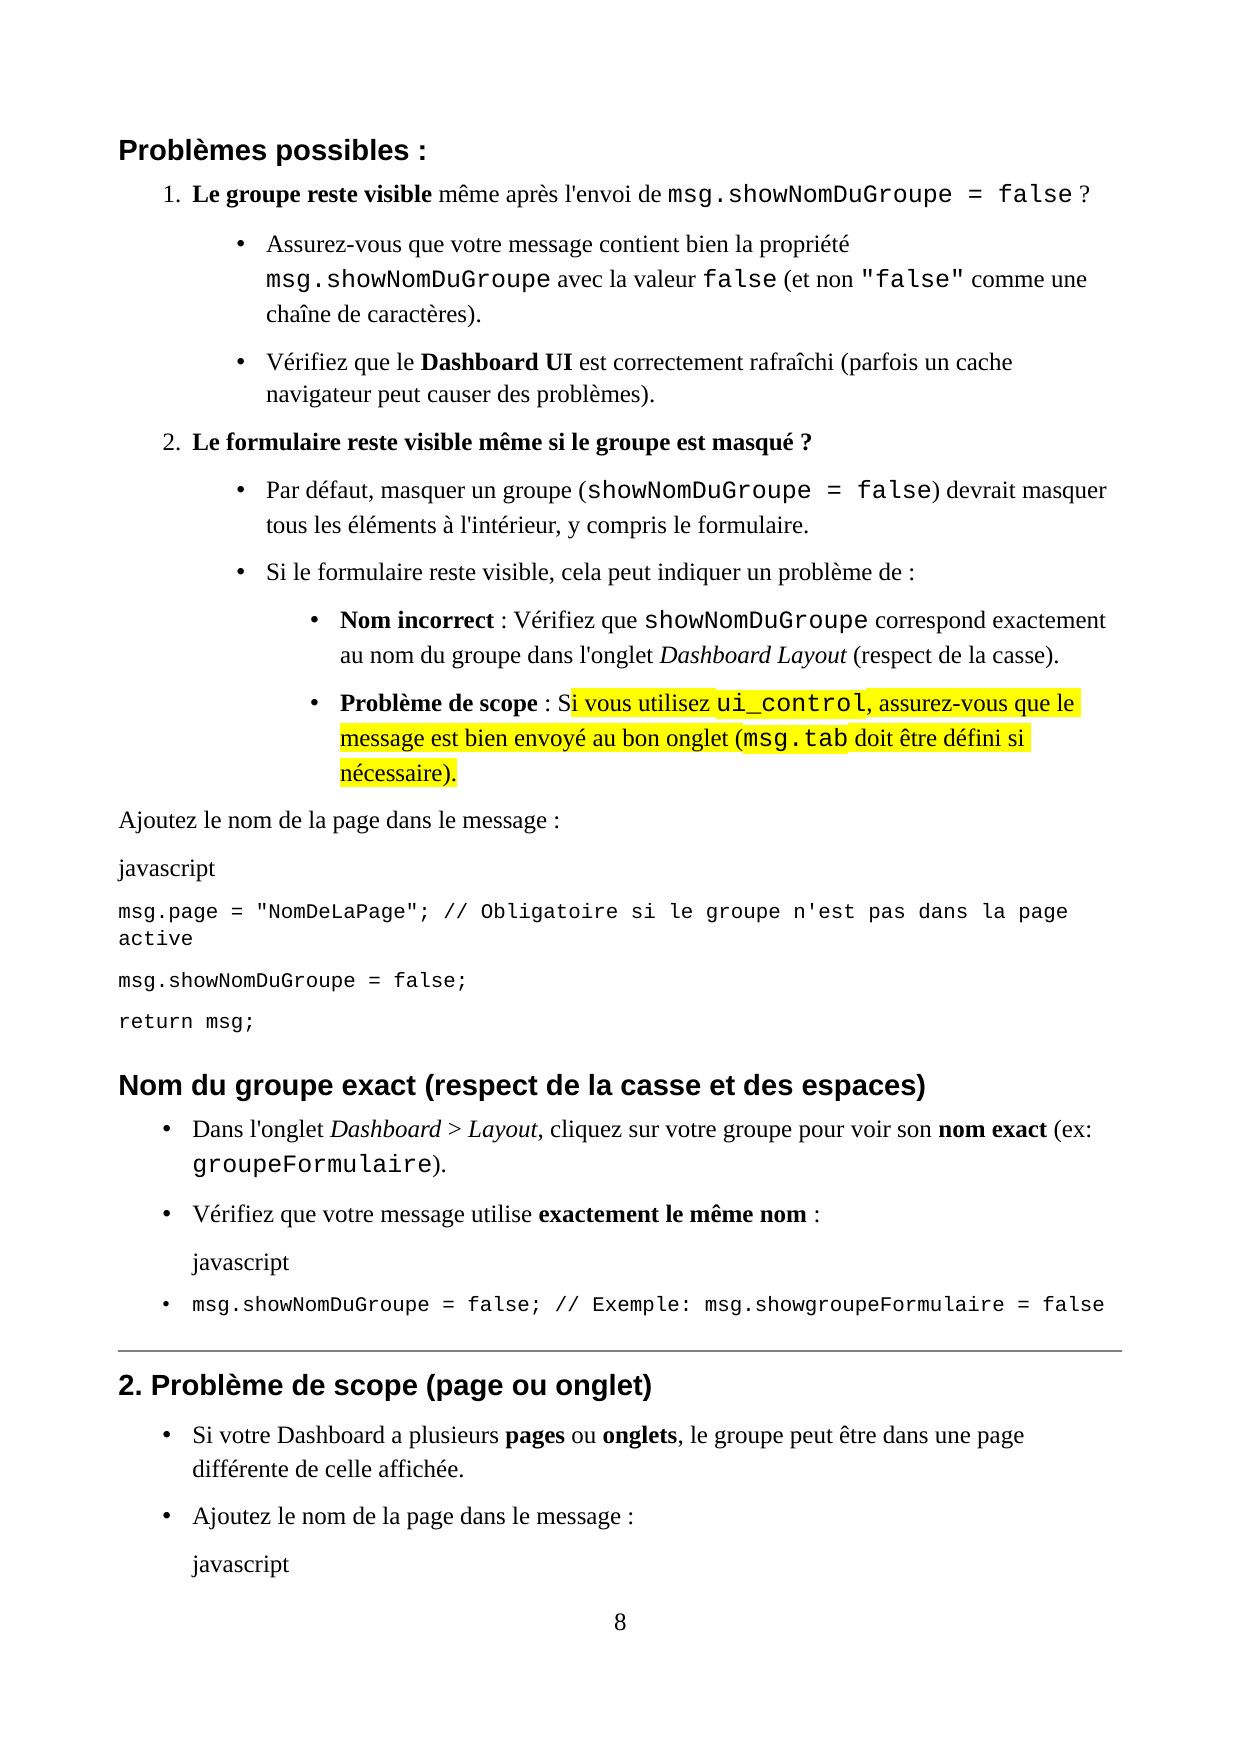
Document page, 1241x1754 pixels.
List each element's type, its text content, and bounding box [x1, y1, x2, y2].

list Vérifiez que votre message utilise exactement le même nom : [162, 1199, 1122, 1228]
list Si votre Dashboard a plusieurs pages ou onglets, le groupe peut être dans une page différente de celle affichée. [162, 1421, 1122, 1482]
list Dans l'onglet Dashboard > Layout, cliquez sur votre groupe pour voir son nom exact (ex: groupeFormulaire). [162, 1114, 1122, 1180]
list javascript [162, 1247, 1122, 1275]
list Nom incorrect : Vérifiez que showNomDuGroupe correspond exactement au nom du groupe dans l'onglet Dashboard Layout (respect de la casse). [310, 605, 1122, 669]
text msg.page = "NomDeLaPage"; // Obligatoire si le groupe n'est pas dans la page active [118, 901, 1122, 952]
list msg.showNomDuGroupe = false; // Exemple: msg.showgroupeFormulaire = false [162, 1294, 1122, 1318]
list Si le formulaire reste visible, cela peut indiquer un problème de : [236, 557, 1122, 586]
list Problème de scope : Si vous utilisez ui_control, assurez-vous que le message est bien envoyé au bon onglet (msg.tab doit être défini si nécessaire). [310, 688, 1122, 787]
subtitle 2. Problème de scope (page ou onglet) [118, 1367, 1122, 1401]
list Le groupe reste visible même après l'envoi de msg.showNomDuGroupe = false ? [162, 179, 1122, 209]
list Vérifiez que le Dashboard UI est correctement rafraîchi (parfois un cache navigateur peut causer des problèmes). [236, 347, 1122, 408]
list Par défaut, masquer un groupe (showNomDuGroupe = false) devrait masquer tous les éléments à l'intérieur, y compris le formulaire. [236, 475, 1122, 539]
subtitle Problèmes possibles : [118, 133, 1122, 166]
text Ajoutez le nom de la page dans le message : [118, 806, 1122, 834]
list Ajoutez le nom de la page dans le message : [162, 1501, 1122, 1530]
list Assurez-vous que votre message contient bien la propriété msg.showNomDuGroupe avec la valeur false (et non "false" comme une chaîne de caractères). [236, 229, 1122, 328]
list Le formulaire reste visible même si le groupe est masqué ? [162, 427, 1122, 456]
text msg.showNomDuGroupe = false; [118, 970, 1122, 993]
subtitle Nom du groupe exact (respect de la casse et des espaces) [118, 1068, 1122, 1101]
text return msg; [118, 1012, 1122, 1035]
list javascript [162, 1549, 1122, 1578]
text javascript [118, 853, 1122, 882]
